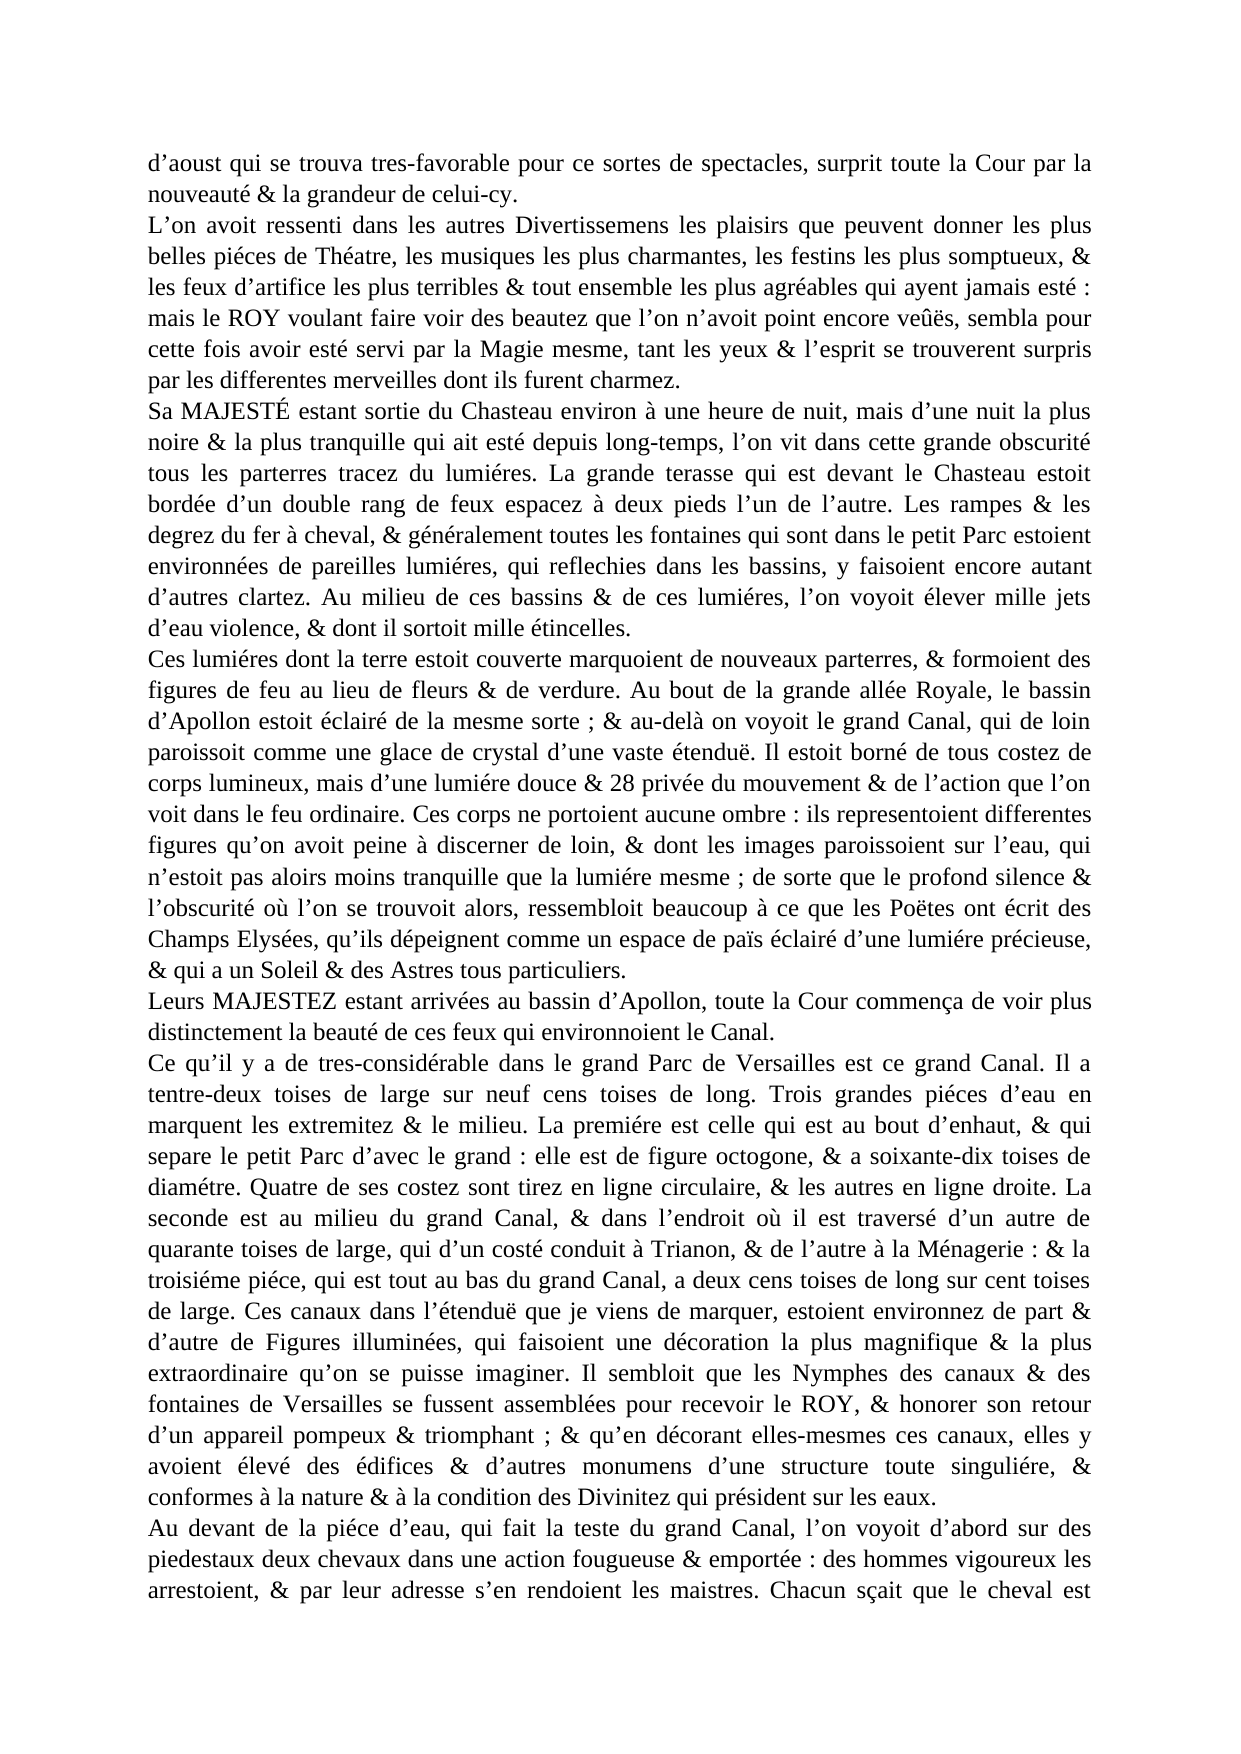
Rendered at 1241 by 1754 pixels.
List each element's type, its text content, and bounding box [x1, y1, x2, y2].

text d’aoust qui se trouva tres-favorable pour ce sortes de spectacles, surprit toute la Cour par la nouveauté & la grandeur de celui-cy. [148, 148, 1093, 207]
text Ce qu’il y a de tres-considérable dans le grand Parc de Versailles est ce grand Canal. Il a tentre-deux toises de large sur neuf cens toises de long. Trois grandes piéces d’eau en marquent les extremitez & le milieu. La premiére est celle qui est au bout d’enhaut, & qui separe le petit Parc d’avec le grand : elle est de figure octogone, & a soixante-dix toises de diamétre. Quatre de ses costez sont tirez en ligne circulaire, & les autres en ligne droite. La seconde est au milieu du grand Canal, & dans l’endroit où il est traversé d’un autre de quarante toises de large, qui d’un costé conduit à Trianon, & de l’autre à la Ménagerie : & la troisiéme piéce, qui est tout au bas du grand Canal, a deux cens toises de long sur cent toises de large. Ces canaux dans l’étenduë que je viens de marquer, estoient environnez de part & d’autre de Figures illuminées, qui faisoient une décoration la plus magnifique & la plus extraordinaire qu’on se puisse imaginer. Il sembloit que les Nymphes des canaux & des fontaines de Versailles se fussent assemblées pour recevoir le ROY, & honorer son retour d’un appareil pompeux & triomphant ; & qu’en décorant elles-mesmes ces canaux, elles y avoient élevé des édifices & d’autres monumens d’une structure toute singuliére, & conformes à la nature & à la condition des Divinitez qui président sur les eaux. [148, 1048, 1093, 1511]
text Sa MAJESTÉ estant sortie du Chasteau environ à une heure de nuit, mais d’une nuit la plus noire & la plus tranquille qui ait esté depuis long-temps, l’on vit dans cette grande obscurité tous les parterres tracez du lumiéres. La grande terasse qui est devant le Chasteau estoit bordée d’un double rang de feux espacez à deux pieds l’un de l’autre. Les rampes & les degrez du fer à cheval, & généralement toutes les fontaines qui sont dans le petit Parc estoient environnées de pareilles lumiéres, qui reflechies dans les bassins, y faisoient encore autant d’autres clartez. Au milieu de ces bassins & de ces lumiéres, l’on voyoit élever mille jets d’eau violence, & dont il sortoit mille étincelles. [148, 396, 1093, 642]
text Leurs MAJESTEZ estant arrivées au bassin d’Apollon, toute la Cour commença de voir plus distinctement la beauté de ces feux qui environnoient le Canal. [148, 986, 1093, 1046]
text L’on avoit ressenti dans les autres Divertissemens les plaisirs que peuvent donner les plus belles piéces de Théatre, les musiques les plus charmantes, les festins les plus somptueux, & les feux d’artifice les plus terribles & tout ensemble les plus agréables qui ayent jamais esté : mais le ROY voulant faire voir des beautez que l’on n’avoit point encore veûës, sembla pour cette fois avoir esté servi par la Magie mesme, tant les yeux & l’esprit se trouverent surpris par les differentes merveilles dont ils furent charmez. [148, 210, 1093, 394]
text Ces lumiéres dont la terre estoit couverte marquoient de nouveaux parterres, & formoient des figures de feu au lieu de fleurs & de verdure. Au bout de la grande allée Royale, le bassin d’Apollon estoit éclairé de la mesme sorte ; & au-delà on voyoit le grand Canal, qui de loin paroissoit comme une glace de crystal d’une vaste étenduë. Il estoit borné de tous costez de corps lumineux, mais d’une lumiére douce & 28 privée du mouvement & de l’action que l’on voit dans le feu ordinaire. Ces corps ne portoient aucune ombre : ils representoient differentes figures qu’on avoit peine à discerner de loin, & dont les images paroissoient sur l’eau, qui n’estoit pas aloirs moins tranquille que la lumiére mesme ; de sorte que le profond silence & l’obscurité où l’on se trouvoit alors, ressembloit beaucoup à ce que les Poëtes ont écrit des Champs Elysées, qu’ils dépeignent comme un espace de païs éclairé d’une lumiére précieuse, & qui a un Soleil & des Astres tous particuliers. [148, 644, 1093, 983]
text Au devant de la piéce d’eau, qui fait la teste du grand Canal, l’on voyoit d’abord sur des piedestaux deux chevaux dans une action fougueuse & emportée : des hommes vigoureux les arrestoient, & par leur adresse s’en rendoient les maistres. Chacun sçait que le cheval est [148, 1513, 1093, 1604]
